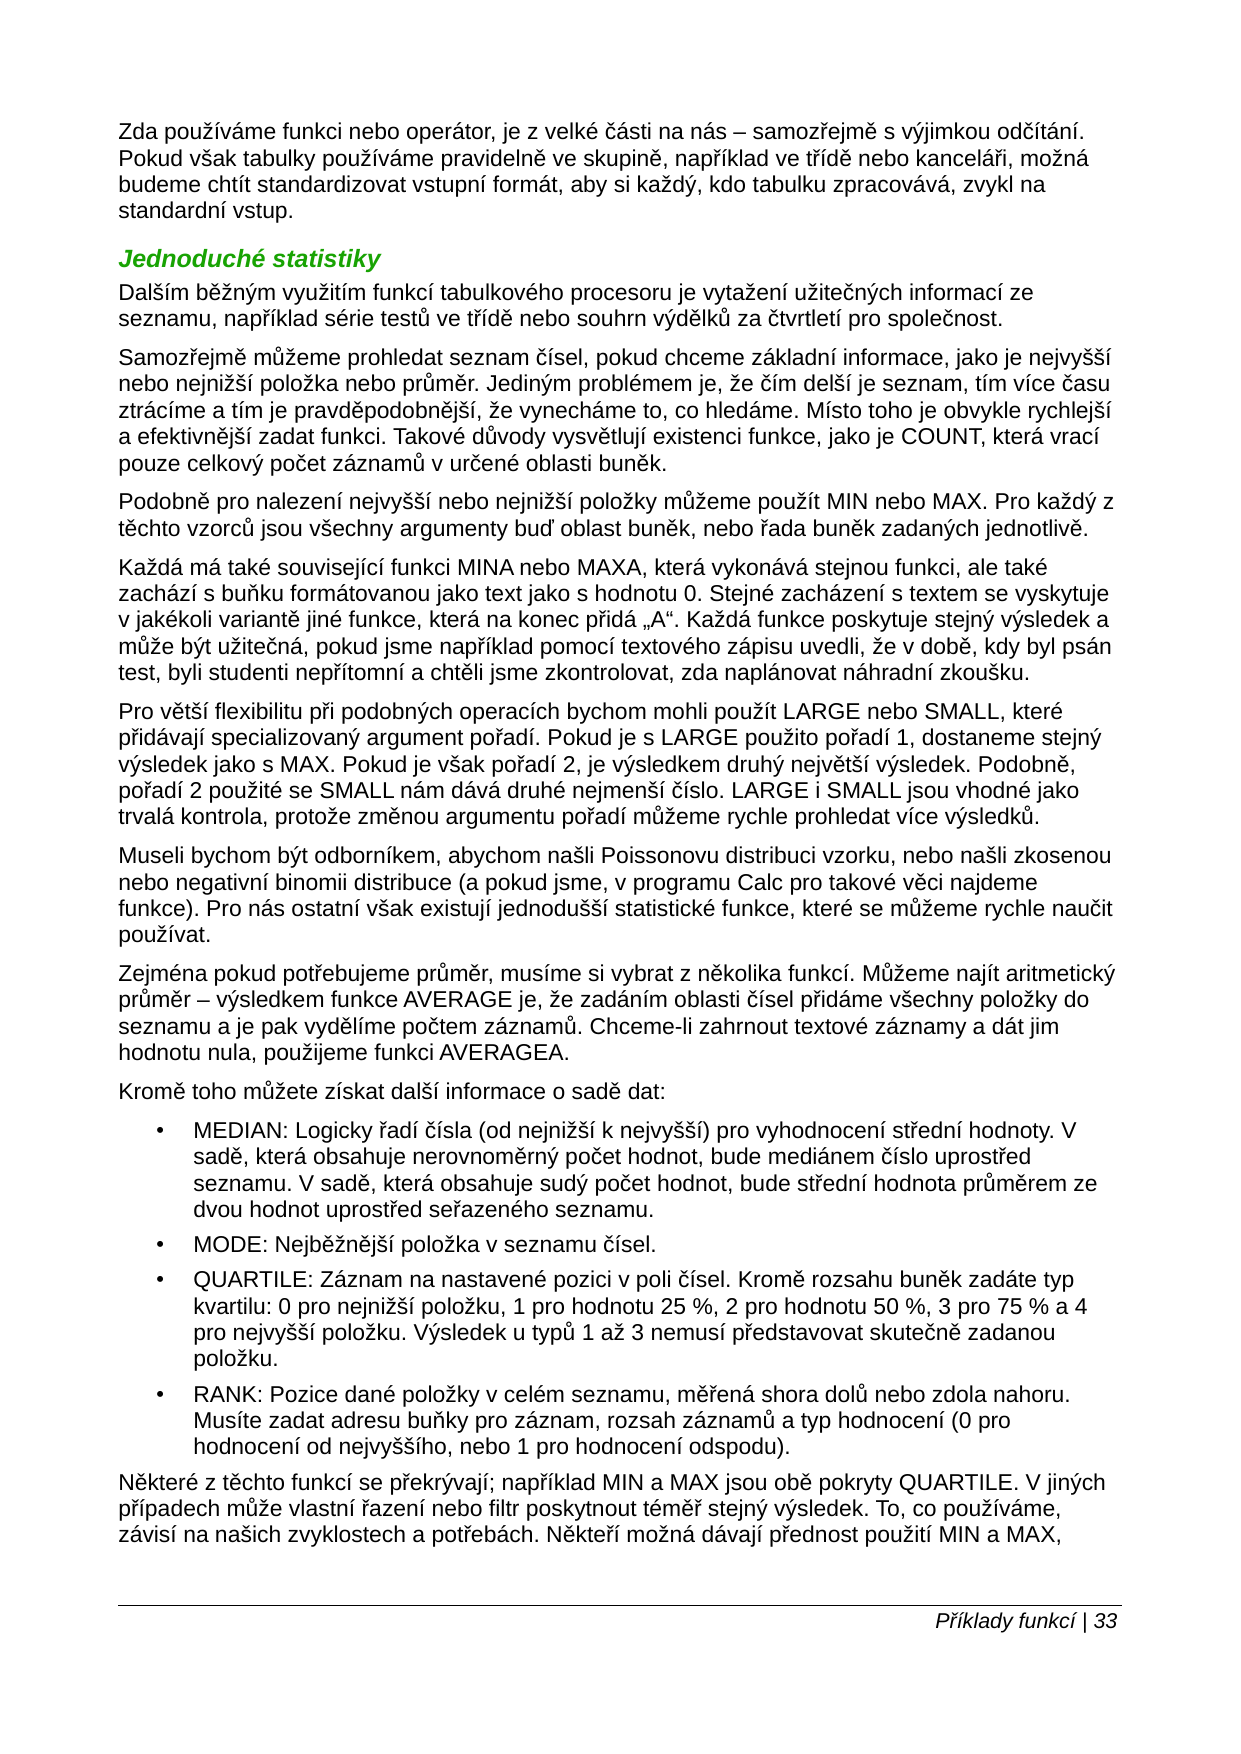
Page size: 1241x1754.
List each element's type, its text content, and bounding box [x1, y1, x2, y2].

text Některé z těchto funkcí se překrývají; například MIN a MAX jsou obě pokryty QUARTILE. V jiných případech může vlastní řazení nebo filtr poskytnout téměř stejný výsledek. To, co používáme, závisí na našich zvyklostech a potřebách. Někteří možná dávají přednost použití MIN a MAX, [118, 1468, 1122, 1547]
subtitle Jednoduché statistiky [118, 244, 1122, 273]
text Zejména pokud potřebujeme průměr, musíme si vybrat z několika funkcí. Můžeme najít aritmetický průměr – výsledkem funkce AVERAGE je, že zadáním oblasti čísel přidáme všechny položky do seznamu a je pak vydělíme počtem záznamů. Chceme-li zahrnout textové záznamy a dát jim hodnotu nula, použijeme funkci AVERAGEA. [118, 960, 1122, 1065]
text Zda používáme funkci nebo operátor, je z velké části na nás – samozřejmě s výjimkou odčítání. Pokud však tabulky používáme pravidelně ve skupině, například ve třídě nebo kanceláři, možná budeme chtít standardizovat vstupní formát, aby si každý, kdo tabulku zpracovává, zvykl na standardní vstup. [118, 118, 1122, 223]
list MODE: Nejběžnější položka v seznamu čísel. [156, 1231, 1122, 1257]
list Kromě toho můžete získat další informace o sadě dat: [118, 1078, 1122, 1104]
text Museli bychom být odborníkem, abychom našli Poissonovu distribuci vzorku, nebo našli zkosenou nebo negativní binomii distribuce (a pokud jsme, v programu Calc pro takové věci najdeme funkce). Pro nás ostatní však existují jednodušší statistické funkce, které se můžeme rychle naučit používat. [118, 842, 1122, 947]
text Každá má také související funkci MINA nebo MAXA, která vykonává stejnou funkci, ale také zachází s buňku formátovanou jako text jako s hodnotu 0. Stejné zacházení s textem se vyskytuje v jakékoli variantě jiné funkce, která na konec přidá „A“. Každá funkce poskytuje stejný výsledek a může být užitečná, pokud jsme například pomocí textového zápisu uvedli, že v době, kdy byl psán test, byli studenti nepřítomní a chtěli jsme zkontrolovat, zda naplánovat náhradní zkoušku. [118, 553, 1122, 685]
text Podobně pro nalezení nejvyšší nebo nejnižší položky můžeme použít MIN nebo MAX. Pro každý z těchto vzorců jsou všechny argumenty buď oblast buněk, nebo řada buněk zadaných jednotlivě. [118, 488, 1122, 541]
list MEDIAN: Logicky řadí čísla (od nejnižší k nejvyšší) pro vyhodnocení střední hodnoty. V sadě, která obsahuje nerovnoměrný počet hodnot, bude mediánem číslo uprostřed seznamu. V sadě, která obsahuje sudý počet hodnot, bude střední hodnota průměrem ze dvou hodnot uprostřed seřazeného seznamu. [156, 1117, 1122, 1222]
list QUARTILE: Záznam na nastavené pozici v poli čísel. Kromě rozsahu buněk zadáte typ kvartilu: 0 pro nejnižší položku, 1 pro hodnotu 25 %, 2 pro hodnotu 50 %, 3 pro 75 % a 4 pro nejvyšší položku. Výsledek u typů 1 až 3 nemusí představovat skutečně zadanou položku. [156, 1266, 1122, 1372]
list RANK: Pozice dané položky v celém seznamu, měřená shora dolů nebo zdola nahoru. Musíte zadat adresu buňky pro záznam, rozsah záznamů a typ hodnocení (0 pro hodnocení od nejvyššího, nebo 1 pro hodnocení odspodu). [156, 1381, 1122, 1459]
text Dalším běžným využitím funkcí tabulkového procesoru je vytažení užitečných informací ze seznamu, například série testů ve třídě nebo souhrn výdělků za čtvrtletí pro společnost. [118, 279, 1122, 332]
text Samozřejmě můžeme prohledat seznam čísel, pokud chceme základní informace, jako je nejvyšší nebo nejnižší položka nebo průměr. Jediným problémem je, že čím delší je seznam, tím více času ztrácíme a tím je pravděpodobnější, že vynecháme to, co hledáme. Místo toho je obvykle rychlejší a efektivnější zadat funkci. Takové důvody vysvětlují existenci funkce, jako je COUNT, která vrací pouze celkový počet záznamů v určené oblasti buněk. [118, 344, 1122, 476]
text Pro větší flexibilitu při podobných operacích bychom mohli použít LARGE nebo SMALL, které přidávají specializovaný argument pořadí. Pokud je s LARGE použito pořadí 1, dostaneme stejný výsledek jako s MAX. Pokud je však pořadí 2, je výsledkem druhý největší výsledek. Podobně, pořadí 2 použité se SMALL nám dává druhé nejmenší číslo. LARGE i SMALL jsou vhodné jako trvalá kontrola, protože změnou argumentu pořadí můžeme rychle prohledat více výsledků. [118, 698, 1122, 829]
